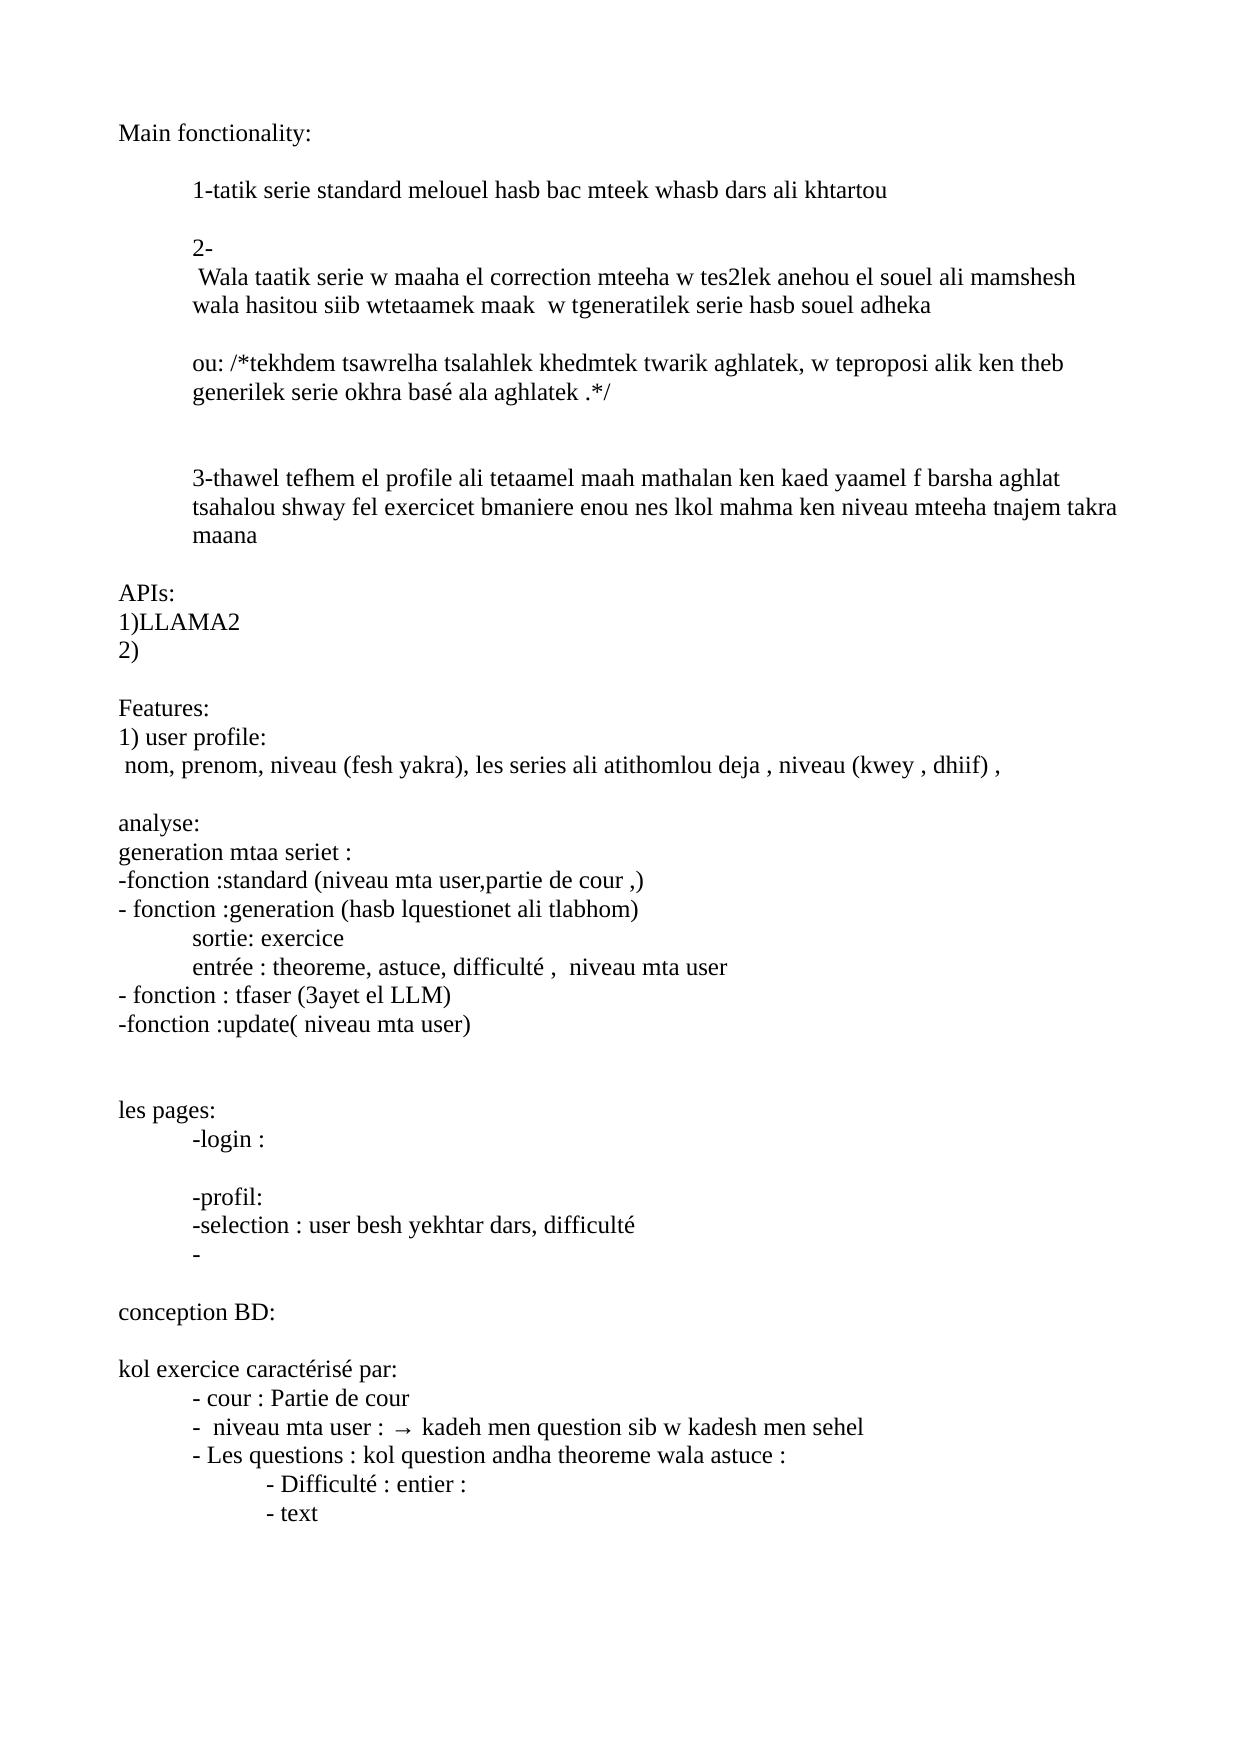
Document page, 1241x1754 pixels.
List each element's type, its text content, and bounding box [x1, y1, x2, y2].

text -fonction :standard (niveau mta user,partie de cour ,) [118, 866, 1122, 894]
text 3-thawel tefhem el profile ali tetaamel maah mathalan ken kaed yaamel f barsha aghlat tsahalou shway fel exercicet bmaniere enou nes lkol mahma ken niveau mteeha tnajem takra maana [118, 463, 1122, 549]
text 2) [118, 636, 1122, 664]
text APIs: [118, 578, 1122, 607]
text - Les questions : kol question andha theoreme wala astuce : [118, 1441, 1122, 1469]
text 1-tatik serie standard melouel hasb bac mteek whasb dars ali khtartou [118, 176, 1122, 204]
text - fonction :generation (hasb lquestionet ali tlabhom) [118, 894, 1122, 923]
text nom, prenom, niveau (fesh yakra), les series ali atithomlou deja , niveau (kwey , dhiif) , [118, 751, 1122, 779]
text generation mtaa seriet : [118, 837, 1122, 866]
text Features: [118, 693, 1122, 722]
text sortie: exercice [118, 923, 1122, 952]
text Wala taatik serie w maaha el correction mteeha w tes2lek anehou el souel ali mamshesh wala hasitou siib wtetaamek maak w tgeneratilek serie hasb souel adheka [118, 262, 1122, 319]
text -profil: [118, 1182, 1122, 1211]
text - Difficulté : entier : [118, 1469, 1122, 1498]
text 1)LLAMA2 [118, 607, 1122, 636]
text ou: /*tekhdem tsawrelha tsalahlek khedmtek twarik aghlatek, w teproposi alik ken theb generilek serie okhra basé ala aghlatek .*/ [118, 348, 1122, 406]
text Main fonctionality: [118, 118, 1122, 147]
text -login : [118, 1124, 1122, 1153]
text -fonction :update( niveau mta user) [118, 1009, 1122, 1038]
text entrée : theoreme, astuce, difficulté , niveau mta user [118, 952, 1122, 981]
text - niveau mta user : → kadeh men question sib w kadesh men sehel [118, 1412, 1122, 1441]
text 1) user profile: [118, 722, 1122, 751]
text - cour : Partie de cour [118, 1383, 1122, 1412]
text 2- [118, 233, 1122, 262]
text - fonction : tfaser (3ayet el LLM) [118, 981, 1122, 1009]
text -selection : user besh yekhtar dars, difficulté [118, 1211, 1122, 1239]
text analyse: [118, 808, 1122, 837]
text conception BD: [118, 1297, 1122, 1326]
text les pages: [118, 1096, 1122, 1124]
text kol exercice caractérisé par: [118, 1354, 1122, 1383]
text - text [118, 1498, 1122, 1527]
text - [118, 1239, 1122, 1268]
